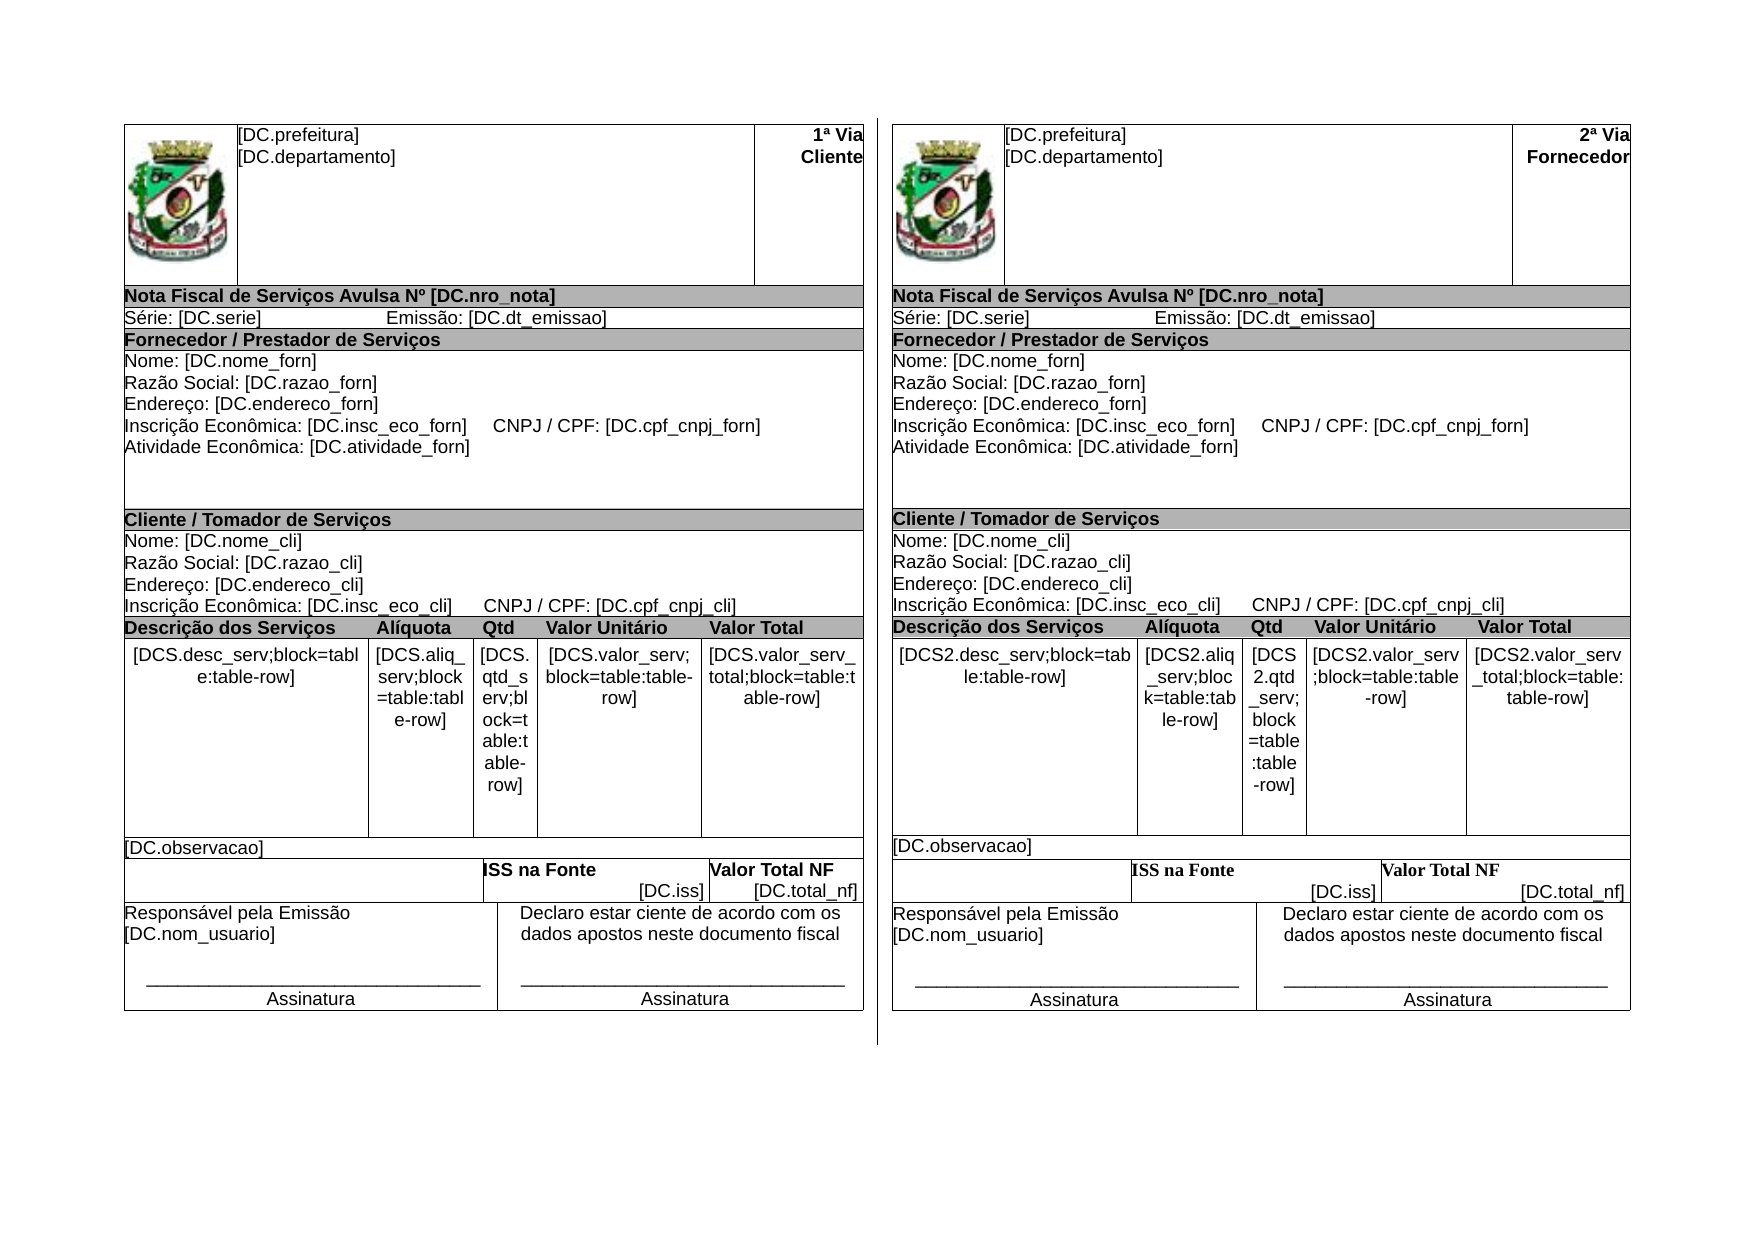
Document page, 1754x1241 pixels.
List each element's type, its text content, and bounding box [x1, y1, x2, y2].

table_cell Série: [DC.serie] Emissão: [DC.dt_emissao] [125, 308, 863, 328]
table_header [DCS2.valor_serv;block=table:table-row] [1307, 639, 1466, 835]
table_cell [DC.observacao] [125, 838, 863, 858]
table_cell Valor Total NF [DC.total_nf] [710, 859, 863, 902]
table_header [DCS2.aliq_serv;block=table:table-row] [1138, 639, 1242, 835]
table_header [878, 118, 1636, 263]
picture [896, 140, 997, 264]
table_cell Responsável pela Emissão [DC.nom_usuario] ________________________________ Assinatura [125, 903, 497, 1009]
table_header [DC.prefeitura] [DC.departamento] [238, 125, 754, 285]
table_header [DCS.qtd_serv;block=table:table-row] [474, 639, 537, 837]
table_cell Declaro estar ciente de acordo com os dados apostos neste documento fiscal _______________________________ Assinatura [1257, 903, 1630, 1010]
table_cell Nome: [DC.nome_forn] Razão Social: [DC.razao_forn] Endereço: [DC.endereco_forn] Inscrição Econômica: [DC.insc_eco_forn] CNPJ / CPF: [DC.cpf_cnpj_forn] Atividade Econômica: [DC.atividade_forn] [125, 351, 863, 508]
table_cell Série: [DC.serie] Emissão: [DC.dt_emissao] [893, 308, 1630, 328]
table_header [DCS2.qtd_serv;block=table:table-row] [1243, 639, 1306, 835]
table_cell Responsável pela Emissão [DC.nom_usuario] _______________________________ Assinatura [893, 903, 1256, 1010]
table_cell ISS na Fonte [DC.iss] [1132, 860, 1381, 902]
table_header 2ª Via Fornecedor [1513, 125, 1630, 285]
table_cell Nome: [DC.nome_forn] Razão Social: [DC.razao_forn] Endereço: [DC.endereco_forn] Inscrição Econômica: [DC.insc_eco_forn] CNPJ / CPF: [DC.cpf_cnpj_forn] Atividade Econômica: [DC.atividade_forn] [893, 351, 1630, 508]
table_header [118, 118, 877, 263]
table_header [878, 264, 1636, 1045]
table_cell [893, 860, 1131, 902]
table_header [893, 125, 1004, 263]
table_cell Nome: [DC.nome_cli] Razão Social: [DC.razao_cli] Endereço: [DC.endereco_cli] Inscrição Econômica: [DC.insc_eco_cli] CNPJ / CPF: [DC.cpf_cnpj_cli] [125, 531, 863, 616]
table_cell [125, 859, 483, 902]
table_header [DCS.valor_serv;block=table:table-row] [538, 639, 701, 837]
table_header [DC.prefeitura] [DC.departamento] [1005, 125, 1512, 285]
table_header [118, 264, 877, 1045]
table_cell [DC.observacao] [893, 836, 1630, 859]
table_header [DCS2.desc_serv;block=table:table-row] [893, 639, 1137, 835]
table_header 1ª Via Cliente [755, 125, 863, 285]
table_header [DCS2.valor_serv_total;block=table:table-row] [1467, 639, 1630, 835]
table_header [125, 264, 237, 285]
table_cell ISS na Fonte [DC.iss] [484, 859, 709, 902]
table_header [DCS.aliq_serv;block=table:table-row] [369, 639, 473, 837]
table_header [125, 125, 237, 263]
table_cell Declaro estar ciente de acordo com os dados apostos neste documento fiscal _______________________________ Assinatura [498, 903, 863, 1009]
table_header [893, 264, 1004, 285]
table_header [DCS.valor_serv_total;block=table:table-row] [702, 639, 863, 837]
picture [127, 140, 229, 264]
table_cell Valor Total NF [DC.total_nf] [1382, 860, 1630, 902]
table_header [DCS.desc_serv;block=table:table-row] [125, 639, 368, 837]
table_cell Nome: [DC.nome_cli] Razão Social: [DC.razao_cli] Endereço: [DC.endereco_cli] Inscrição Econômica: [DC.insc_eco_cli] CNPJ / CPF: [DC.cpf_cnpj_cli] [893, 531, 1630, 616]
